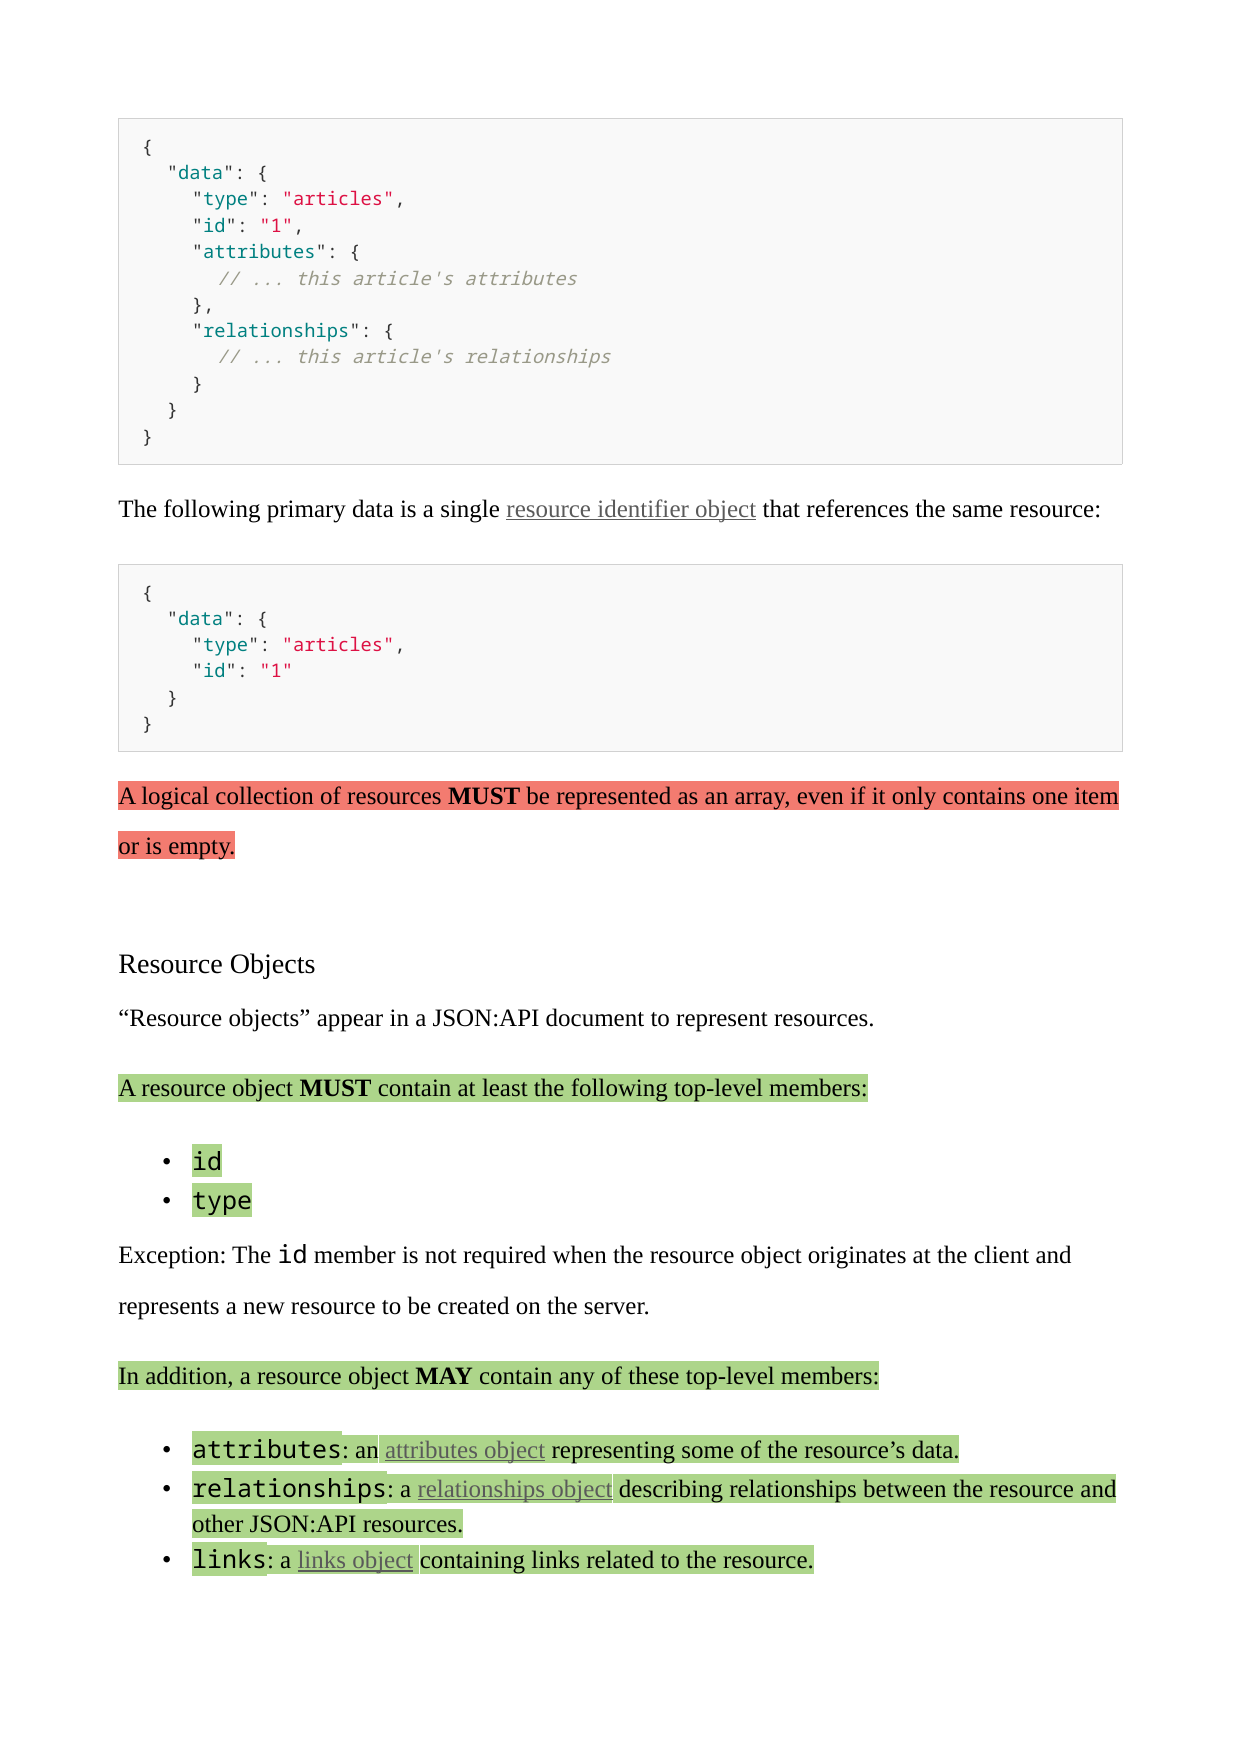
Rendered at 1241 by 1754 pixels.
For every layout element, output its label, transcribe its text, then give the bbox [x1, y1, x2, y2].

text "relationships": { [119, 302, 1122, 328]
text "data": { [119, 589, 1122, 616]
text // ... this article's attributes [119, 249, 1122, 275]
text "attributes": { [119, 223, 1122, 249]
list relationships: a relationships object describing relationships between the resource and other JSON:API resources. [162, 1471, 1122, 1538]
list attributes: an attributes object representing some of the resource’s data. [162, 1431, 1122, 1465]
text } [119, 354, 1122, 381]
text } [535, 354, 541, 362]
text A logical collection of resources MUST be represented as an array, even if it only contains one item or is empty. [118, 781, 1122, 859]
text } [119, 407, 1122, 464]
list id [162, 1143, 1122, 1177]
text Exception: The id member is not required when the resource object originates at the client and represents a new resource to be created on the server. [118, 1236, 1122, 1320]
text { [119, 565, 1122, 589]
list links: a links object containing links related to the resource. [162, 1542, 1122, 1576]
text } [119, 668, 1122, 694]
text In addition, a resource object MAY contain any of these top-level members: [118, 1361, 1122, 1390]
text }, [524, 276, 530, 284]
list type [162, 1183, 1122, 1217]
text "type": "articles", [119, 616, 1122, 642]
text "id": "1", [119, 196, 1122, 223]
text } [119, 694, 1122, 751]
subtitle Resource Objects [118, 948, 1122, 980]
text } [592, 354, 598, 362]
text "data": { [119, 144, 1122, 170]
text { [119, 119, 1122, 144]
text "type": "articles", [119, 170, 1122, 196]
text } [119, 381, 1122, 407]
text // ... this article's relationships [119, 328, 1122, 354]
text “Resource objects” appear in a JSON:API document to represent resources. [118, 1003, 1122, 1032]
text The following primary data is a single resource identifier object that references the same resource: [118, 494, 1122, 522]
text A resource object MUST contain at least the following top-level members: [118, 1073, 1122, 1102]
text }, [119, 275, 1122, 302]
text "id": "1" [119, 642, 1122, 668]
